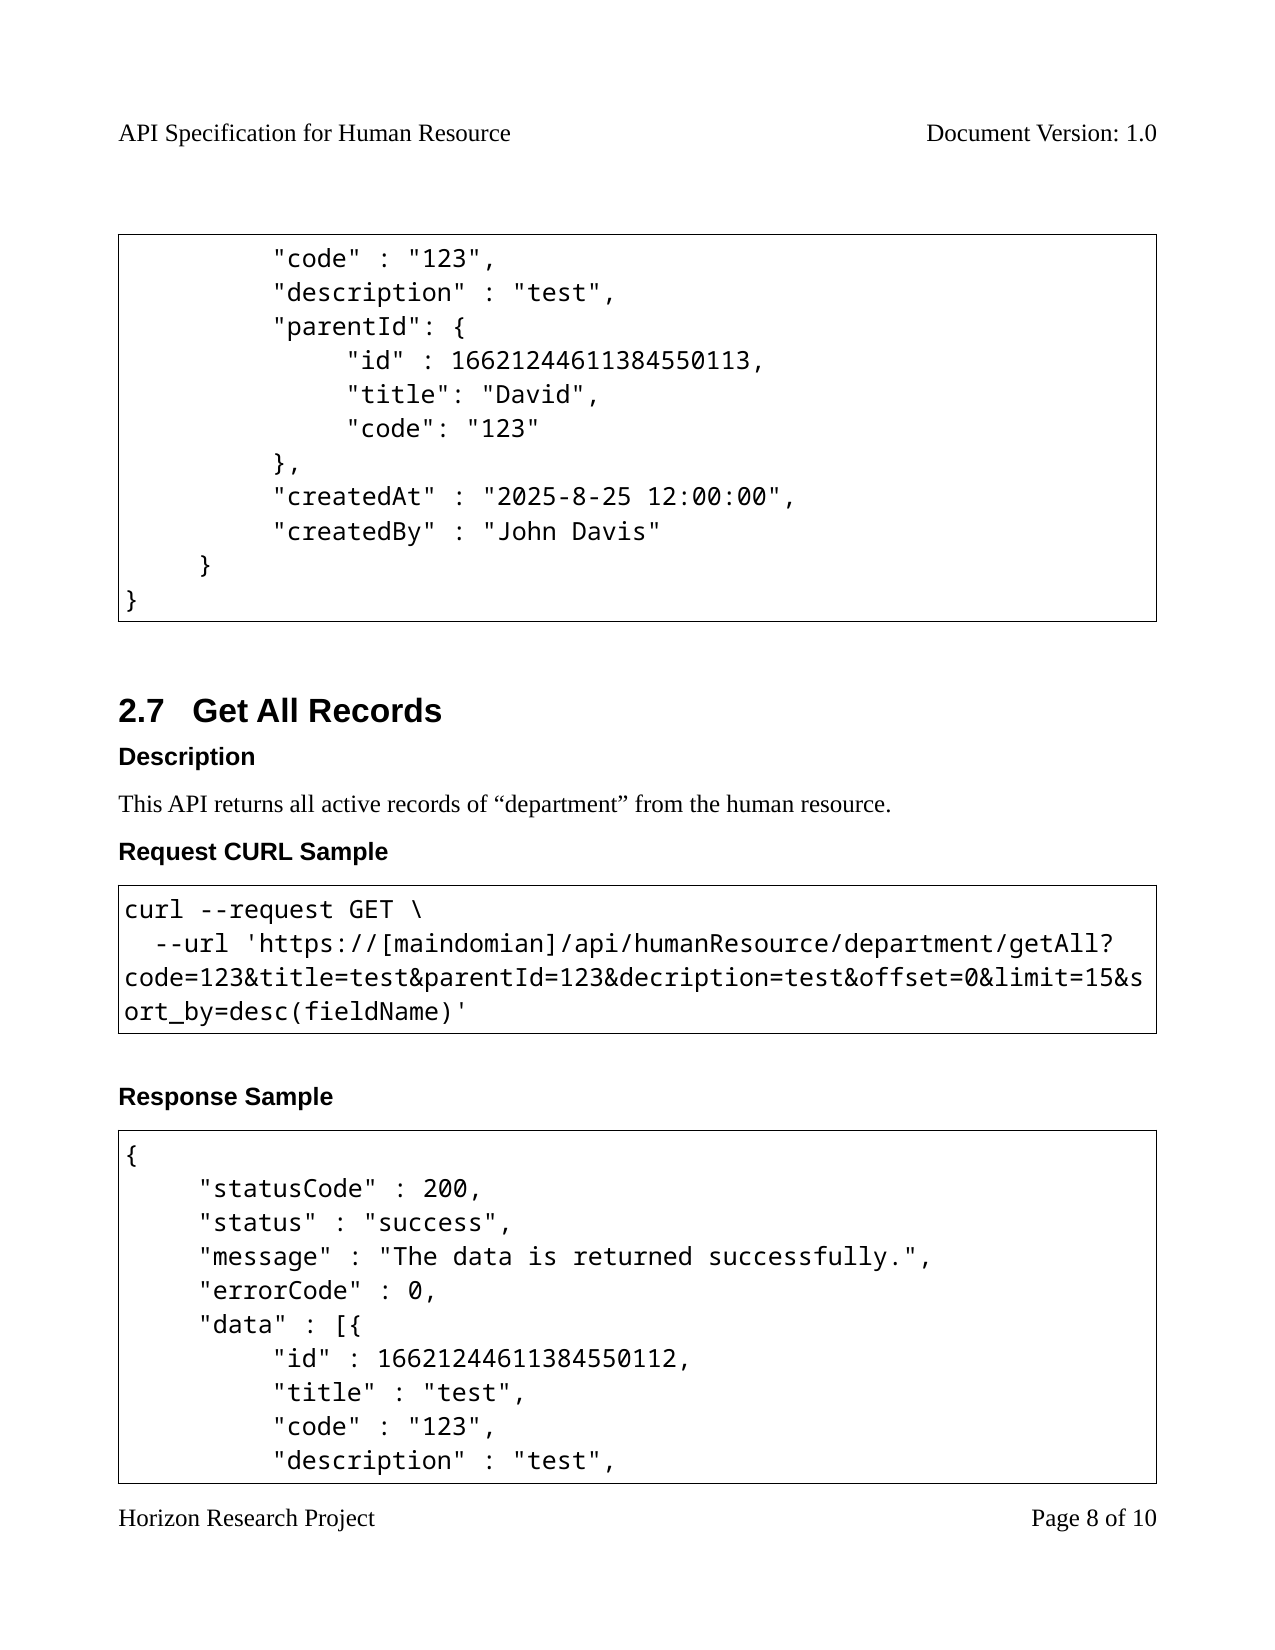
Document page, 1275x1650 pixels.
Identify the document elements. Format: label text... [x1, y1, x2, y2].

subtitle Get All Records [118, 691, 1157, 729]
text This API returns all active records of “department” from the human resource. [118, 789, 1157, 818]
text Response Sample [118, 1082, 1157, 1111]
table_header { "statusCode" : 200, "status" : "success", "message" : "The data is returned successfully.", "errorCode" : 0, "data" : [{ "id" : 16621244611384550112, "title" : "test", "code" : "123", "description" : "test", [119, 1131, 1156, 1483]
text Request CURL Sample [118, 837, 1157, 866]
table_header curl --request GET \ --url 'https://[maindomian]/api/humanResource/department/getAll?code=123&title=test&parentId=123&decription=test&offset=0&limit=15&sort_by=desc(fieldName)' [119, 886, 1156, 1033]
text Description [118, 742, 1157, 770]
table_header "code" : "123", "description" : "test", "parentId": { "id" : 16621244611384550113, "title": "David", "code": "123" }, "createdAt" : "2025-8-25 12:00:00", "createdBy" : "John Davis" } } [119, 235, 1156, 621]
